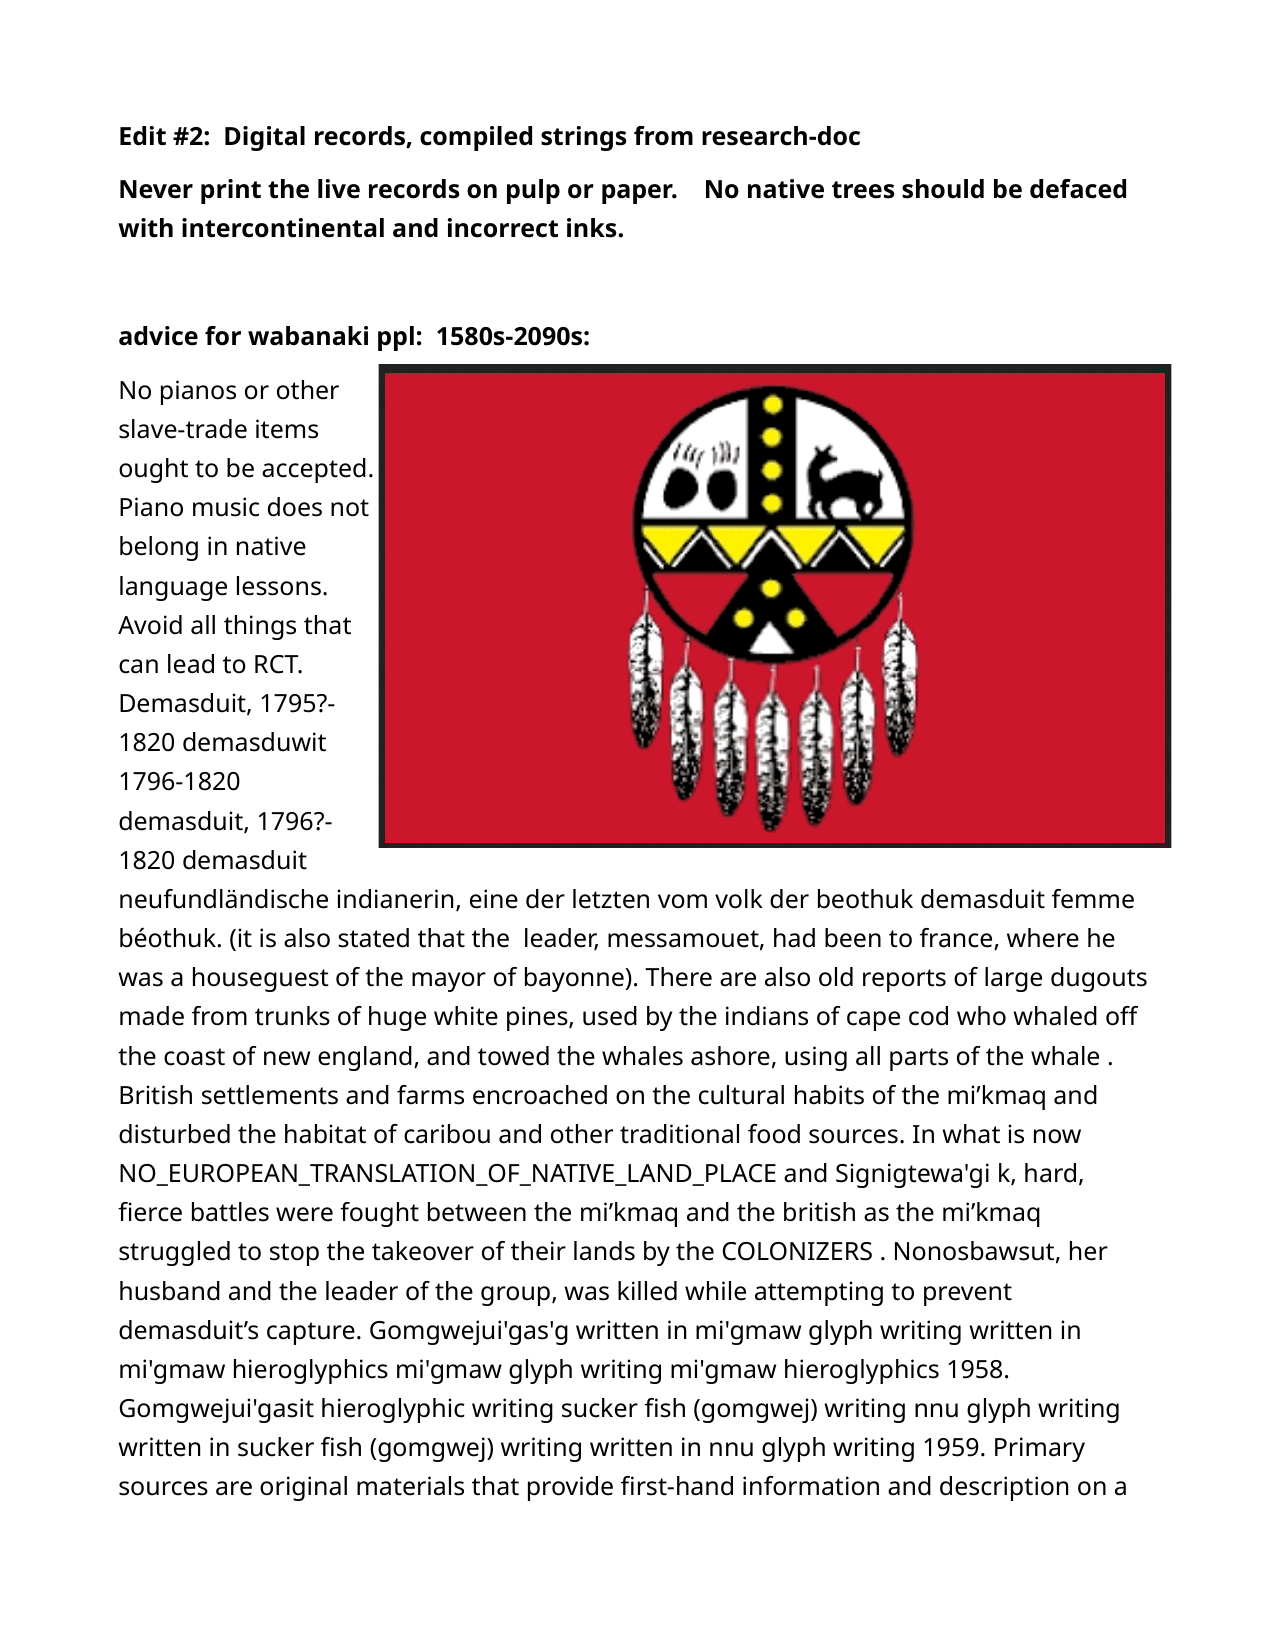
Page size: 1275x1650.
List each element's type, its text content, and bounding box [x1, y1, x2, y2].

text No pianos or other slave-trade items ought to be accepted. Piano music does not belong in native language lessons. Avoid all things that can lead to RCT. Demasduit, 1795?-1820 demasduwit 1796-1820 demasduit, 1796?-1820 demasduit neufundländische indianerin, eine der letzten vom volk der beothuk demasduit femme béothuk. (it is also stated that the leader, messamouet, had been to france, where he was a houseguest of the mayor of bayonne). There are also old reports of large dugouts made from trunks of huge white pines, used by the indians of cape cod who whaled off the coast of new england, and towed the whales ashore, using all parts of the whale . British settlements and farms encroached on the cultural habits of the mi’kmaq and disturbed the habitat of caribou and other traditional food sources. In what is now NO_EUROPEAN_TRANSLATION_OF_NATIVE_LAND_PLACE and Signigtewa'gi k, hard, fierce battles were fought between the mi’kmaq and the british as the mi’kmaq struggled to stop the takeover of their lands by the COLONIZERS . Nonosbawsut, her husband and the leader of the group, was killed while attempting to prevent demasduit’s capture. Gomgwejui'gas'g written in mi'gmaw glyph writing written in mi'gmaw hieroglyphics mi'gmaw glyph writing mi'gmaw hieroglyphics 1958. Gomgwejui'gasit hieroglyphic writing sucker fish (gomgwej) writing nnu glyph writing written in sucker fish (gomgwej) writing written in nnu glyph writing 1959. Primary sources are original materials that provide first-hand information and description on a [118, 372, 1157, 1503]
text Never print the live records on pulp or paper. No native trees should be defaced with intercontinental and incorrect inks. [118, 172, 1157, 245]
text advice for wabanaki ppl: 1580s-2090s: [118, 318, 1157, 353]
text Edit #2: Digital records, compiled strings from research-doc [118, 118, 1157, 152]
picture [378, 364, 1172, 848]
